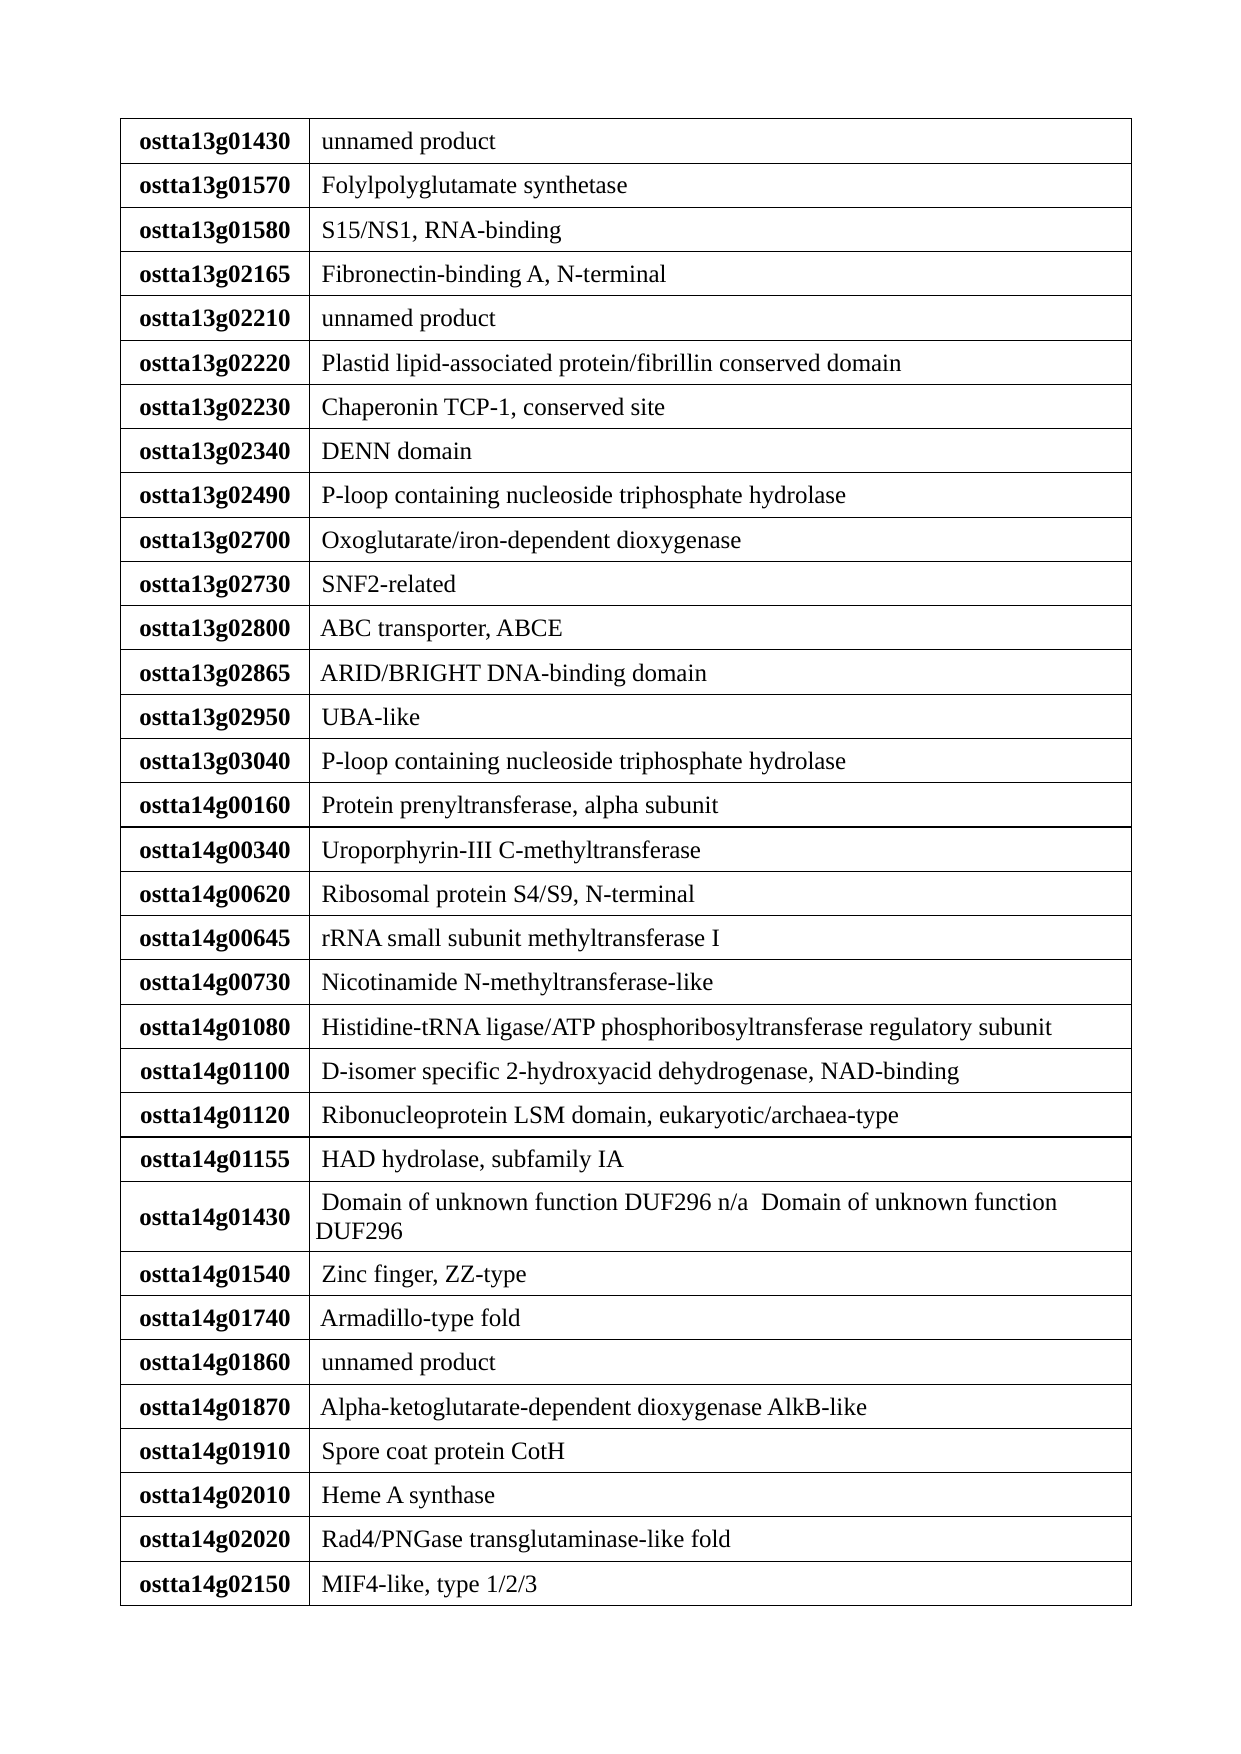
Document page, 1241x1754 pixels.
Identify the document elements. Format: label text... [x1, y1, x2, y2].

table_cell P-loop containing nucleoside triphosphate hydrolase [310, 473, 1131, 517]
table_cell [1132, 1384, 1240, 1428]
table_cell [1132, 517, 1240, 561]
table_cell [1132, 1516, 1240, 1561]
table_cell [1132, 163, 1240, 207]
table_cell ostta13g02865 [121, 650, 309, 694]
table_cell [1132, 1251, 1240, 1295]
table_cell ostta13g03040 [121, 739, 309, 782]
table_cell ostta13g02210 [121, 296, 309, 339]
table_cell [1132, 1048, 1240, 1092]
table_cell [1132, 384, 1240, 428]
table_cell ostta13g01580 [121, 208, 309, 251]
table_cell ostta14g01740 [121, 1296, 309, 1339]
table_cell [1132, 295, 1240, 339]
table_cell Uroporphyrin-III C-methyltransferase [310, 828, 1131, 871]
table_cell Armadillo-type fold [310, 1296, 1131, 1339]
table_cell [1132, 1295, 1240, 1339]
table_cell [1132, 738, 1240, 782]
table_cell ostta14g02020 [121, 1517, 309, 1561]
table_cell ostta13g02700 [121, 518, 309, 561]
table_cell [1132, 1561, 1240, 1605]
table_cell ostta14g02010 [121, 1473, 309, 1516]
table_cell Fibronectin-binding A, N-terminal [310, 252, 1131, 295]
table_cell ostta14g00645 [121, 916, 309, 959]
table_cell [1132, 1428, 1240, 1472]
table_cell [1132, 959, 1240, 1003]
table_cell ostta13g02165 [121, 252, 309, 295]
table_cell [1132, 649, 1240, 694]
table_cell [1132, 1339, 1240, 1383]
table_cell Protein prenyltransferase, alpha subunit [310, 783, 1131, 826]
table_cell ostta13g02340 [121, 429, 309, 472]
table_cell HAD hydrolase, subfamily IA [310, 1138, 1131, 1181]
table_cell ostta13g02230 [121, 385, 309, 428]
table_cell ostta13g02950 [121, 695, 309, 738]
table_cell [1132, 826, 1240, 871]
table_cell [1132, 251, 1240, 295]
table_cell [1132, 782, 1240, 826]
table_cell ostta14g00730 [121, 960, 309, 1003]
table_cell Oxoglutarate/iron-dependent dioxygenase [310, 518, 1131, 561]
table_cell rRNA small subunit methyltransferase I [310, 916, 1131, 959]
table_cell [1132, 915, 1240, 959]
table_cell [1132, 605, 1240, 649]
table_cell Heme A synthase [310, 1473, 1131, 1516]
table_cell [1132, 118, 1240, 162]
table_cell ostta14g01540 [121, 1252, 309, 1295]
table_cell MIF4-like, type 1/2/3 [310, 1562, 1131, 1605]
table_cell ostta14g02150 [121, 1562, 309, 1605]
table_cell [1132, 472, 1240, 517]
table_cell ostta13g02730 [121, 562, 309, 605]
table_cell ARID/BRIGHT DNA-binding domain [310, 650, 1131, 694]
table_cell ostta13g01430 [121, 119, 309, 162]
table_cell ostta13g01570 [121, 164, 309, 207]
table_cell [1132, 207, 1240, 251]
table_cell Plastid lipid-associated protein/fibrillin conserved domain [310, 341, 1131, 384]
table_cell SNF2-related [310, 562, 1131, 605]
table_cell Spore coat protein CotH [310, 1429, 1131, 1472]
table_cell [1132, 871, 1240, 915]
table_cell ostta14g01860 [121, 1340, 309, 1383]
table_cell Nicotinamide N-methyltransferase-like [310, 960, 1131, 1003]
table_cell P-loop containing nucleoside triphosphate hydrolase [310, 739, 1131, 782]
table_cell S15/NS1, RNA-binding [310, 208, 1131, 251]
table_cell Zinc finger, ZZ-type [310, 1252, 1131, 1295]
table_cell Rad4/PNGase transglutaminase-like fold [310, 1517, 1131, 1561]
table_cell ostta14g00160 [121, 783, 309, 826]
table_cell UBA-like [310, 695, 1131, 738]
table_cell [1132, 561, 1240, 605]
table_cell ostta13g02800 [121, 606, 309, 649]
table_cell [1132, 1181, 1240, 1251]
table_cell ostta14g01155 [121, 1138, 309, 1181]
table_cell Folylpolyglutamate synthetase [310, 164, 1131, 207]
table_cell [1132, 1092, 1240, 1136]
table_cell Histidine-tRNA ligase/ATP phosphoribosyltransferase regulatory subunit [310, 1005, 1131, 1048]
table_cell Alpha-ketoglutarate-dependent dioxygenase AlkB-like [310, 1385, 1131, 1428]
table_cell Domain of unknown function DUF296 n/a Domain of unknown function DUF296 [310, 1182, 1131, 1251]
table_cell Chaperonin TCP-1, conserved site [310, 385, 1131, 428]
table_cell ostta14g00340 [121, 828, 309, 871]
table_cell ABC transporter, ABCE [310, 606, 1131, 649]
table_cell ostta14g01870 [121, 1385, 309, 1428]
table_cell unnamed product [310, 296, 1131, 339]
table_cell unnamed product [310, 119, 1131, 162]
table_cell [1132, 340, 1240, 384]
table_cell ostta14g01120 [121, 1093, 309, 1136]
table_cell D-isomer specific 2-hydroxyacid dehydrogenase, NAD-binding [310, 1049, 1131, 1092]
table_cell ostta14g01080 [121, 1005, 309, 1048]
table_cell Ribosomal protein S4/S9, N-terminal [310, 872, 1131, 915]
table_cell [1132, 1472, 1240, 1516]
table_cell [1132, 1004, 1240, 1048]
table_cell ostta13g02490 [121, 473, 309, 517]
table_cell ostta14g01100 [121, 1049, 309, 1092]
table_cell [1132, 428, 1240, 472]
table_cell ostta14g01430 [121, 1182, 309, 1251]
table_cell [1132, 1136, 1240, 1181]
table_cell DENN domain [310, 429, 1131, 472]
table_cell ostta14g00620 [121, 872, 309, 915]
table_cell ostta13g02220 [121, 341, 309, 384]
table_cell unnamed product [310, 1340, 1131, 1383]
table_cell [1132, 694, 1240, 738]
table_cell ostta14g01910 [121, 1429, 309, 1472]
table_cell Ribonucleoprotein LSM domain, eukaryotic/archaea-type [310, 1093, 1131, 1136]
